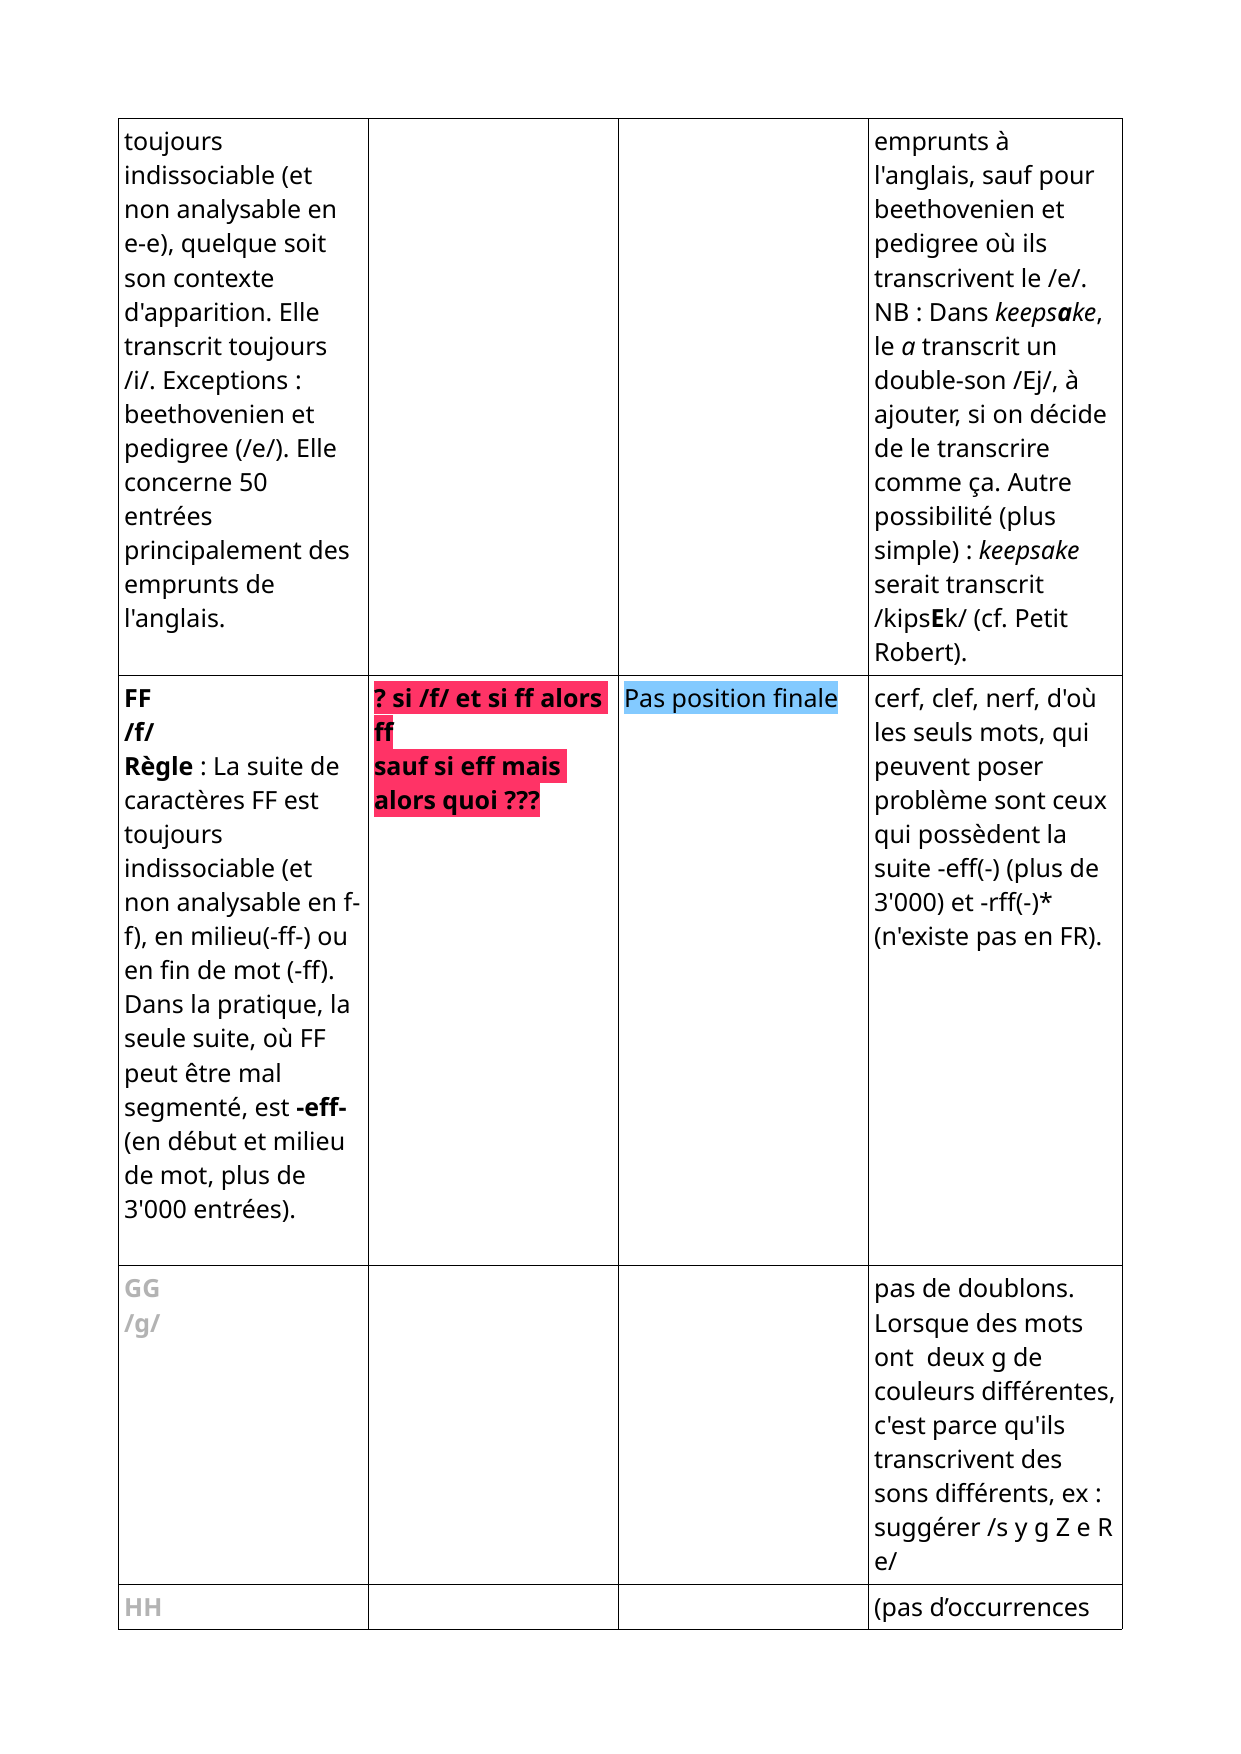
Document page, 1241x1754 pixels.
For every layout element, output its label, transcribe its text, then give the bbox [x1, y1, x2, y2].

table_cell HH [119, 1585, 368, 1629]
table_cell [619, 119, 868, 675]
table_cell [369, 119, 618, 675]
table_cell cerf, clef, nerf, d'où les seuls mots, qui peuvent poser problème sont ceux qui possèdent la suite -eff(-) (plus de 3'000) et -rff(-)* (n'existe pas en FR). [869, 676, 1122, 1265]
table_cell [619, 1585, 868, 1629]
table_cell (pas d’occurrences [869, 1585, 1122, 1629]
table_cell toujours indissociable (et non analysable en e-e), quelque soit son contexte d'apparition. Elle transcrit toujours /i/. Exceptions : beethovenien et pedigree (/e/). Elle concerne 50 entrées principalement des emprunts de l'anglais. [119, 119, 368, 675]
table_cell pas de doublons. Lorsque des mots ont deux g de couleurs différentes, c'est parce qu'ils transcrivent des sons différents, ex : suggérer /s y g Z e R e/ [869, 1266, 1122, 1583]
table_cell [619, 1266, 868, 1583]
table_cell FF /f/ Règle : La suite de caractères FF est toujours indissociable (et non analysable en f-f), en milieu(-ff-) ou en fin de mot (-ff). Dans la pratique, la seule suite, où FF peut être mal segmenté, est -eff-(en début et milieu de mot, plus de 3'000 entrées). [119, 676, 368, 1265]
table_cell emprunts à l'anglais, sauf pour beethovenien et pedigree où ils transcrivent le /e/. NB : Dans keepsake, le a transcrit un double-son /Ej/, à ajouter, si on décide de le transcrire comme ça. Autre possibilité (plus simple) : keepsake serait transcrit /kipsEk/ (cf. Petit Robert). [869, 119, 1122, 675]
table_cell Pas position finale [619, 676, 868, 1265]
table_cell ? si /f/ et si ff alors ff sauf si eff mais alors quoi ??? [369, 676, 618, 1265]
table_cell [369, 1585, 618, 1629]
table_cell [369, 1266, 618, 1583]
table_cell GG /g/ [119, 1266, 368, 1583]
